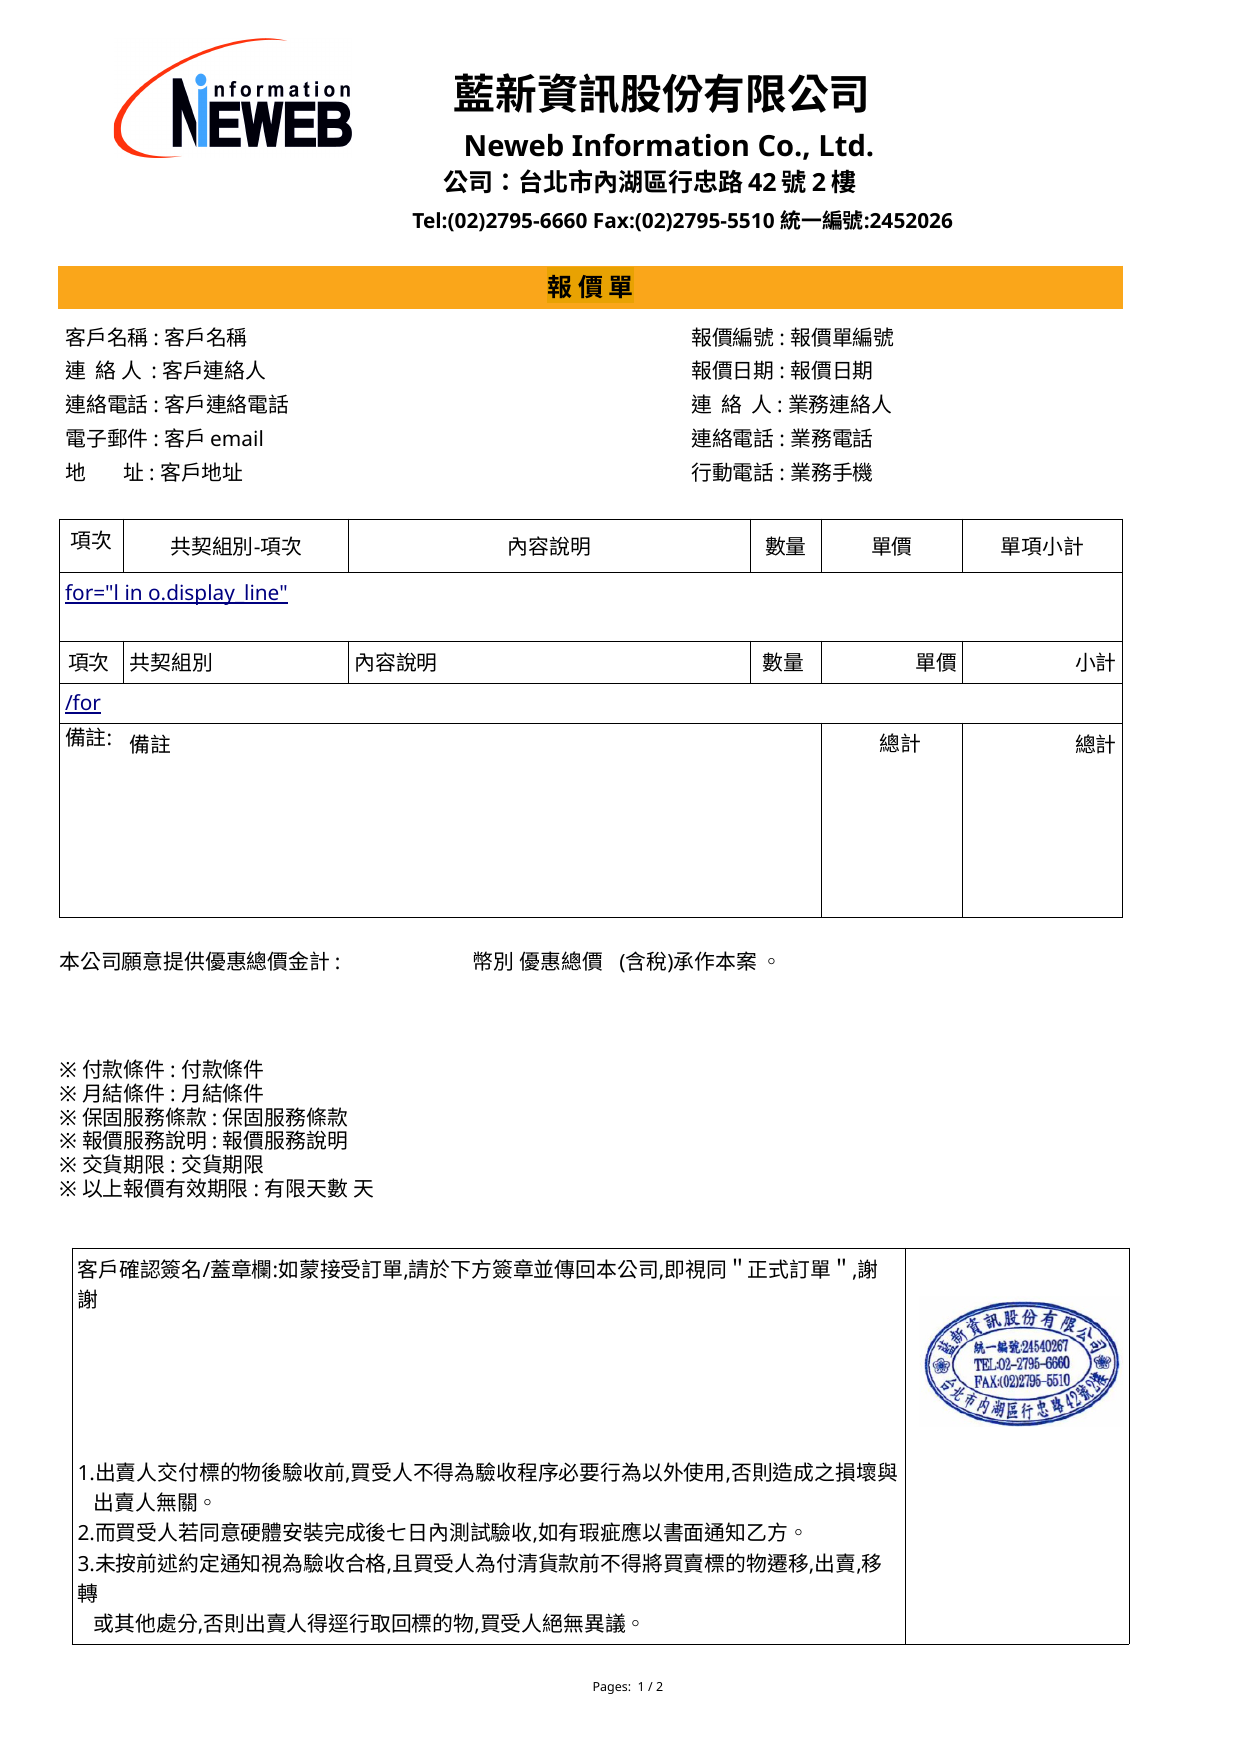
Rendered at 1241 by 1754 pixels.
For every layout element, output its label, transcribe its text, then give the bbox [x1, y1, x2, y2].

table_cell 電子郵件 : 客戶email [65, 423, 691, 456]
text ※ 月結條件 : 月結條件 [59, 1082, 1181, 1106]
table_cell 連 絡 人 : 業務連絡人 [691, 389, 1122, 422]
table_header 項次 [60, 520, 123, 572]
text ※ 以上報價有效期限 : 有限天數 天 [59, 1177, 1181, 1201]
table_header 數量 [751, 520, 821, 572]
table_header 報價編號 : 報價單編號 [691, 321, 1122, 355]
text ※ 報價服務說明 : 報價服務說明 [59, 1130, 1181, 1153]
table_header 內容說明 [349, 520, 750, 572]
table_cell 行動電話 : 業務手機 [691, 456, 1122, 490]
table_header 幣別 優惠總價 [354, 946, 603, 1033]
text ※ 付款條件 : 付款條件 [59, 1059, 1181, 1082]
table_cell 地 址 : 客戶地址 [65, 456, 691, 490]
table_cell 數量 [751, 642, 821, 682]
table_cell 共契組別 [124, 642, 348, 682]
table_cell /for [60, 684, 1122, 722]
table_header 共契組別-項次 [124, 520, 348, 572]
table_cell 連絡電話 : 客戶連絡電話 [65, 389, 691, 422]
text ※ 保固服務條款 : 保固服務條款 [59, 1106, 1181, 1130]
table_header (含稅)承作本案 ◦ [603, 946, 1122, 1033]
table_cell 總計 [822, 724, 962, 917]
table_header 單項小計 [963, 520, 1122, 572]
table_cell 小計 [963, 642, 1122, 682]
table_cell 內容說明 [349, 642, 750, 682]
table_header 本公司願意提供優惠總價金計 : [59, 946, 354, 1033]
table_header 報 價 單 [60, 267, 1121, 308]
table_cell 連絡電話 : 業務電話 [691, 423, 1122, 456]
table_cell 單價 [822, 642, 962, 682]
picture [912, 1296, 1124, 1427]
table_header 客戶名稱 : 客戶名稱 [65, 321, 691, 355]
table_cell 報價日期 : 報價日期 [691, 355, 1122, 389]
table_cell 備註: [60, 724, 123, 917]
table_cell 總計 [963, 724, 1122, 917]
table_header 單價 [822, 520, 962, 572]
table_cell 連 絡 人 : 客戶連絡人 [65, 355, 691, 389]
table_cell 備註 [124, 724, 821, 917]
text ※ 交貨期限 : 交貨期限 [59, 1153, 1181, 1177]
picture [113, 38, 352, 158]
table_cell for="l in o.display_line" [60, 573, 1122, 641]
table_cell 項次 [60, 642, 123, 682]
